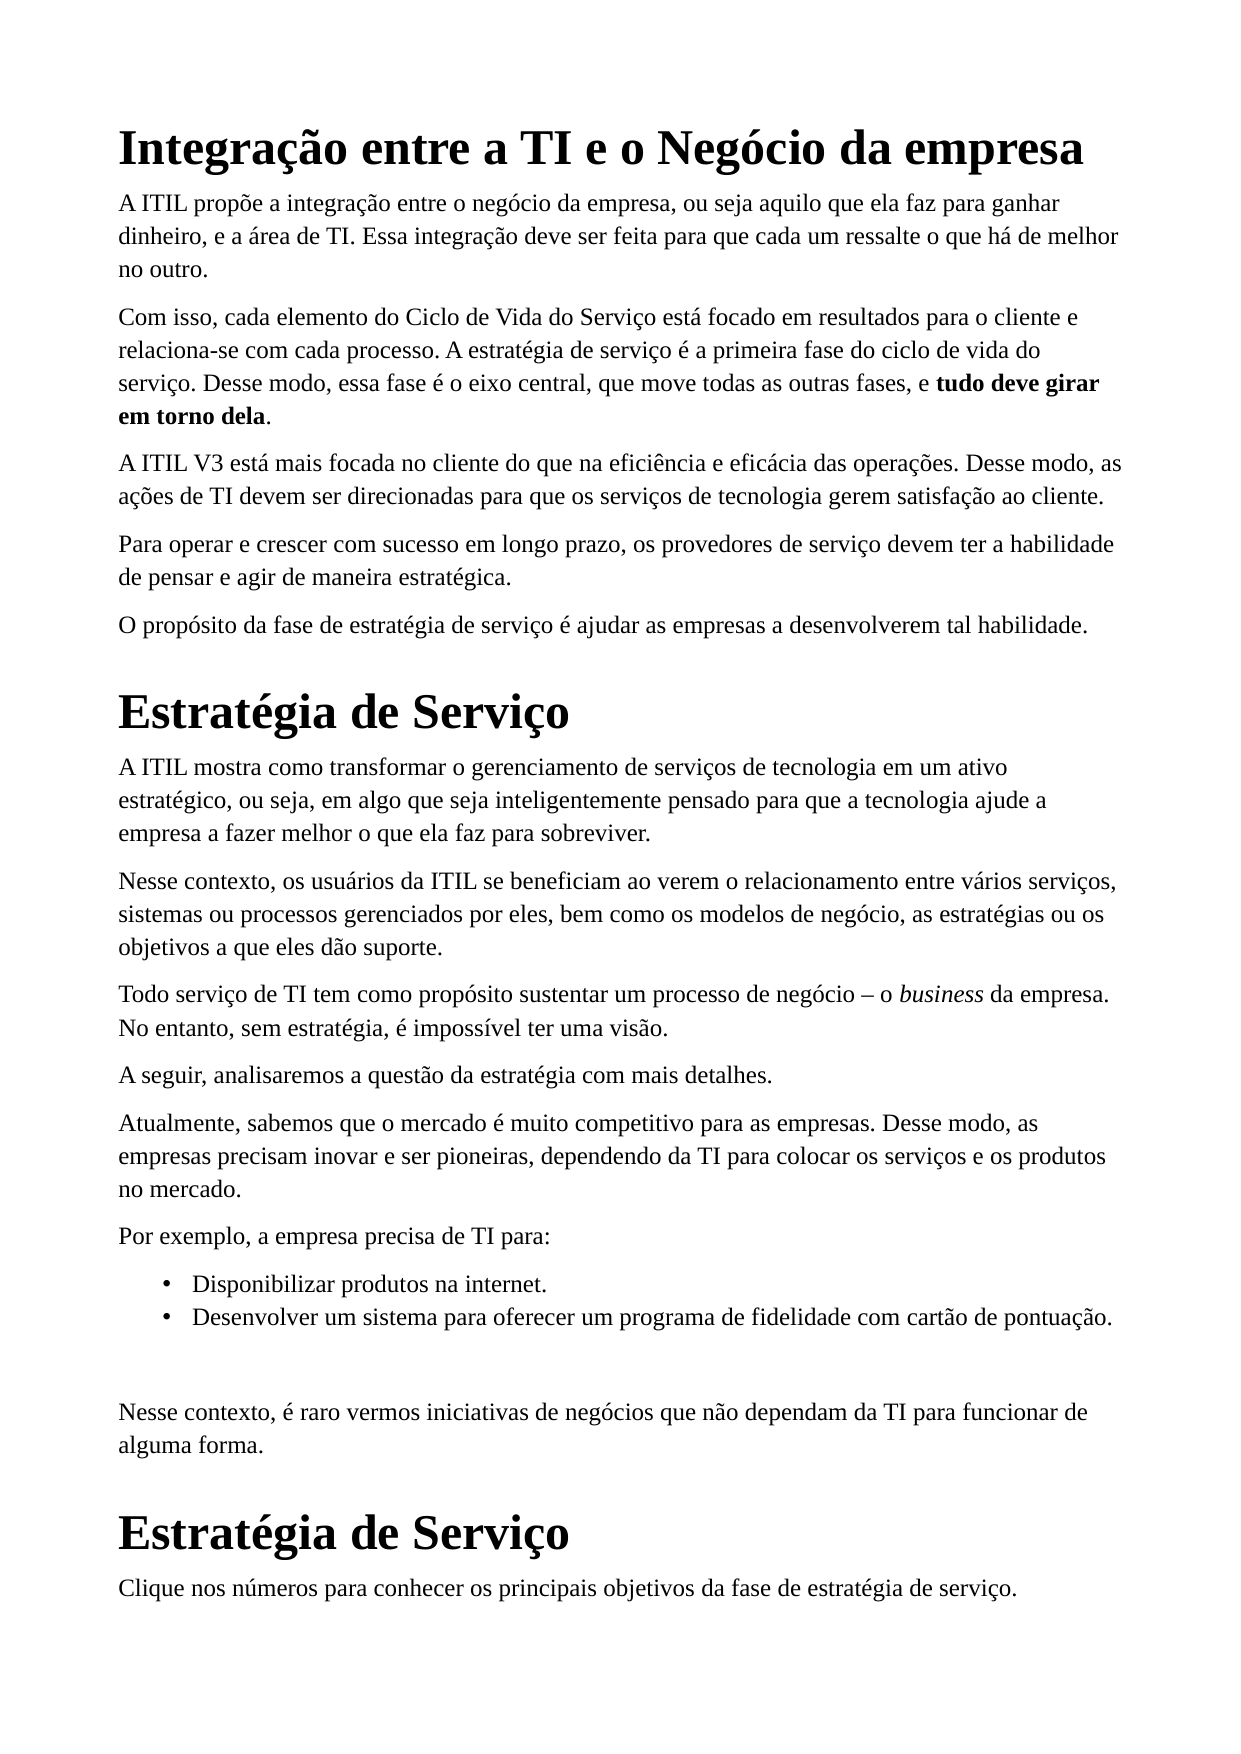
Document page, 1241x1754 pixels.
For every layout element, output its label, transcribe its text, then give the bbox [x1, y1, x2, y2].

text A ITIL V3 está mais focada no cliente do que na eficiência e eficácia das operações. Desse modo, as ações de TI devem ser direcionadas para que os serviços de tecnologia gerem satisfação ao cliente. [118, 448, 1122, 510]
text Com isso, cada elemento do Ciclo de Vida do Serviço está focado em resultados para o cliente e relaciona-se com cada processo. A estratégia de serviço é a primeira fase do ciclo de vida do serviço. Desse modo, essa fase é o eixo central, que move todas as outras fases, e tudo deve girar em torno dela. [118, 302, 1122, 429]
subtitle Estratégia de Serviço [118, 1503, 1122, 1560]
list Desenvolver um sistema para oferecer um programa de fidelidade com cartão de pontuação. [162, 1302, 1122, 1331]
text A ITIL propõe a integração entre o negócio da empresa, ou seja aquilo que ela faz para ganhar dinheiro, e a área de TI. Essa integração deve ser feita para que cada um ressalte o que há de melhor no outro. [118, 188, 1122, 283]
text Nesse contexto, os usuários da ITIL se beneficiam ao verem o relacionamento entre vários serviços, sistemas ou processos gerenciados por eles, bem como os modelos de negócio, as estratégias ou os objetivos a que eles dão suporte. [118, 866, 1122, 961]
text A seguir, analisaremos a questão da estratégia com mais detalhes. [118, 1060, 1122, 1089]
text Clique nos números para conhecer os principais objetivos da fase de estratégia de serviço. [118, 1573, 1122, 1602]
list Disponibilizar produtos na internet. [162, 1269, 1122, 1298]
text Nesse contexto, é raro vermos iniciativas de negócios que não dependam da TI para funcionar de alguma forma. [118, 1397, 1122, 1459]
text Para operar e crescer com sucesso em longo prazo, os provedores de serviço devem ter a habilidade de pensar e agir de maneira estratégica. [118, 529, 1122, 591]
text Por exemplo, a empresa precisa de TI para: [118, 1221, 1122, 1250]
text A ITIL mostra como transformar o gerenciamento de serviços de tecnologia em um ativo estratégico, ou seja, em algo que seja inteligentemente pensado para que a tecnologia ajude a empresa a fazer melhor o que ela faz para sobreviver. [118, 752, 1122, 847]
text Atualmente, sabemos que o mercado é muito competitivo para as empresas. Desse modo, as empresas precisam inovar e ser pioneiras, dependendo da TI para colocar os serviços e os produtos no mercado. [118, 1108, 1122, 1203]
text Todo serviço de TI tem como propósito sustentar um processo de negócio – o business da empresa. No entanto, sem estratégia, é impossível ter uma visão. [118, 979, 1122, 1041]
subtitle Estratégia de Serviço [118, 682, 1122, 740]
text O propósito da fase de estratégia de serviço é ajudar as empresas a desenvolverem tal habilidade. [118, 610, 1122, 638]
subtitle Integração entre a TI e o Negócio da empresa [118, 118, 1122, 176]
